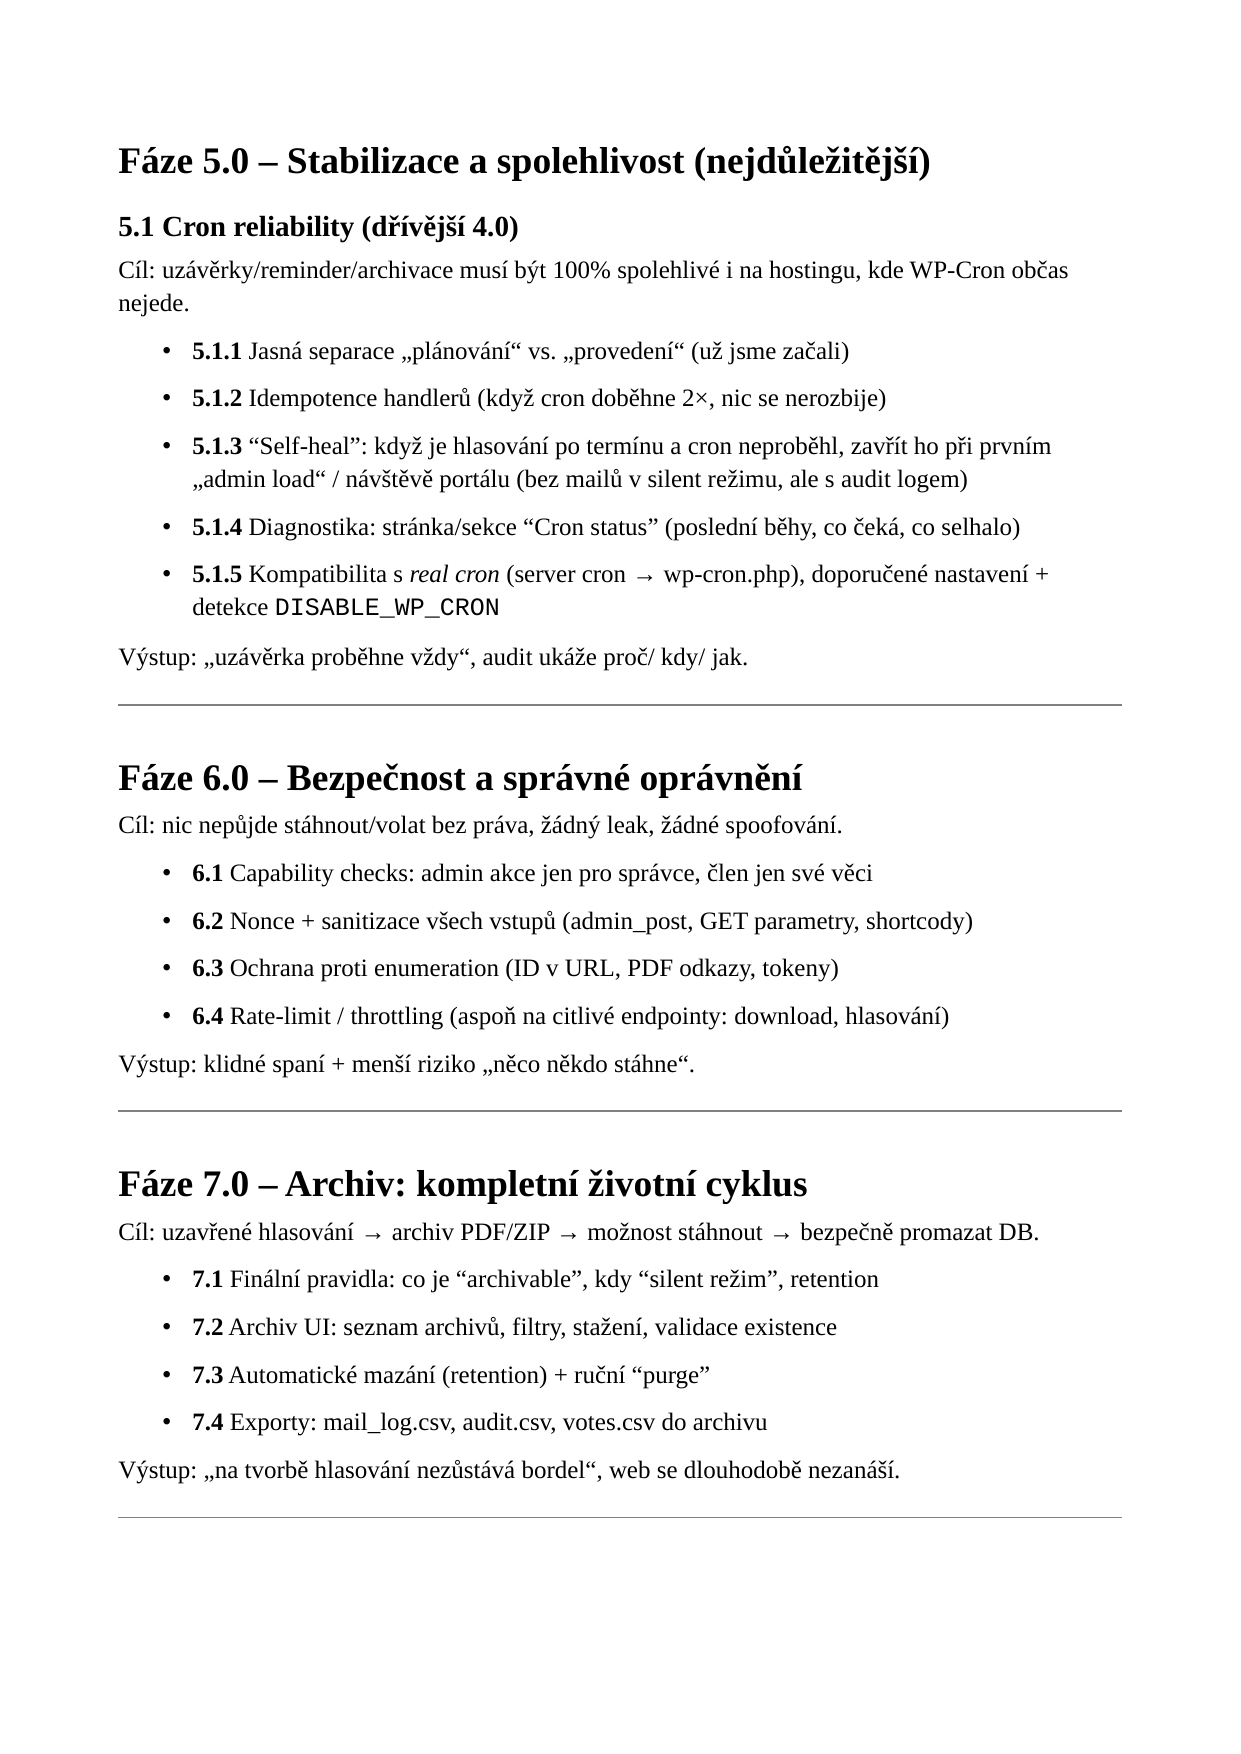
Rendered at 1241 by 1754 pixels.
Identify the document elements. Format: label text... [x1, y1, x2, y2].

subtitle Fáze 7.0 – Archiv: kompletní životní cyklus [118, 1161, 1122, 1204]
list 7.4 Exporty: mail_log.csv, audit.csv, votes.csv do archivu [162, 1407, 1122, 1436]
list 5.1.5 Kompatibilita s real cron (server cron → wp-cron.php), doporučené nastavení + detekce DISABLE_WP_CRON [162, 559, 1122, 623]
text Cíl: uzavřené hlasování → archiv PDF/ZIP → možnost stáhnout → bezpečně promazat DB. [118, 1217, 1122, 1246]
list 6.1 Capability checks: admin akce jen pro správce, člen jen své věci [162, 858, 1122, 887]
list 7.3 Automatické mazání (retention) + ruční “purge” [162, 1360, 1122, 1388]
subtitle Fáze 6.0 – Bezpečnost a správné oprávnění [118, 755, 1122, 798]
text Cíl: uzávěrky/reminder/archivace musí být 100% spolehlivé i na hostingu, kde WP-Cron občas nejede. [118, 255, 1122, 317]
list 5.1.1 Jasná separace „plánování“ vs. „provedení“ (už jsme začali) [162, 336, 1122, 364]
list 5.1.2 Idempotence handlerů (když cron doběhne 2×, nic se nerozbije) [162, 383, 1122, 412]
list 5.1.3 “Self-heal”: když je hlasování po termínu a cron neproběhl, zavřít ho při prvním „admin load“ / návštěvě portálu (bez mailů v silent režimu, ale s audit logem) [162, 431, 1122, 493]
text Cíl: nic nepůjde stáhnout/volat bez práva, žádný leak, žádné spoofování. [118, 811, 1122, 839]
text Výstup: „uzávěrka proběhne vždy“, audit ukáže proč/ kdy/ jak. [118, 642, 1122, 671]
text Výstup: „na tvorbě hlasování nezůstává bordel“, web se dlouhodobě nezanáší. [118, 1455, 1122, 1484]
list 6.4 Rate-limit / throttling (aspoň na citlivé endpointy: download, hlasování) [162, 1001, 1122, 1030]
list 7.1 Finální pravidla: co je “archivable”, kdy “silent režim”, retention [162, 1264, 1122, 1293]
list 5.1.4 Diagnostika: stránka/sekce “Cron status” (poslední běhy, co čeká, co selhalo) [162, 512, 1122, 540]
subtitle 5.1 Cron reliability (dřívější 4.0) [118, 209, 1122, 243]
text Výstup: klidné spaní + menší riziko „něco někdo stáhne“. [118, 1049, 1122, 1077]
list 6.3 Ochrana proti enumeration (ID v URL, PDF odkazy, tokeny) [162, 953, 1122, 982]
list 7.2 Archiv UI: seznam archivů, filtry, stažení, validace existence [162, 1312, 1122, 1341]
list 6.2 Nonce + sanitizace všech vstupů (admin_post, GET parametry, shortcody) [162, 906, 1122, 934]
subtitle Fáze 5.0 – Stabilizace a spolehlivost (nejdůležitější) [118, 139, 1122, 182]
